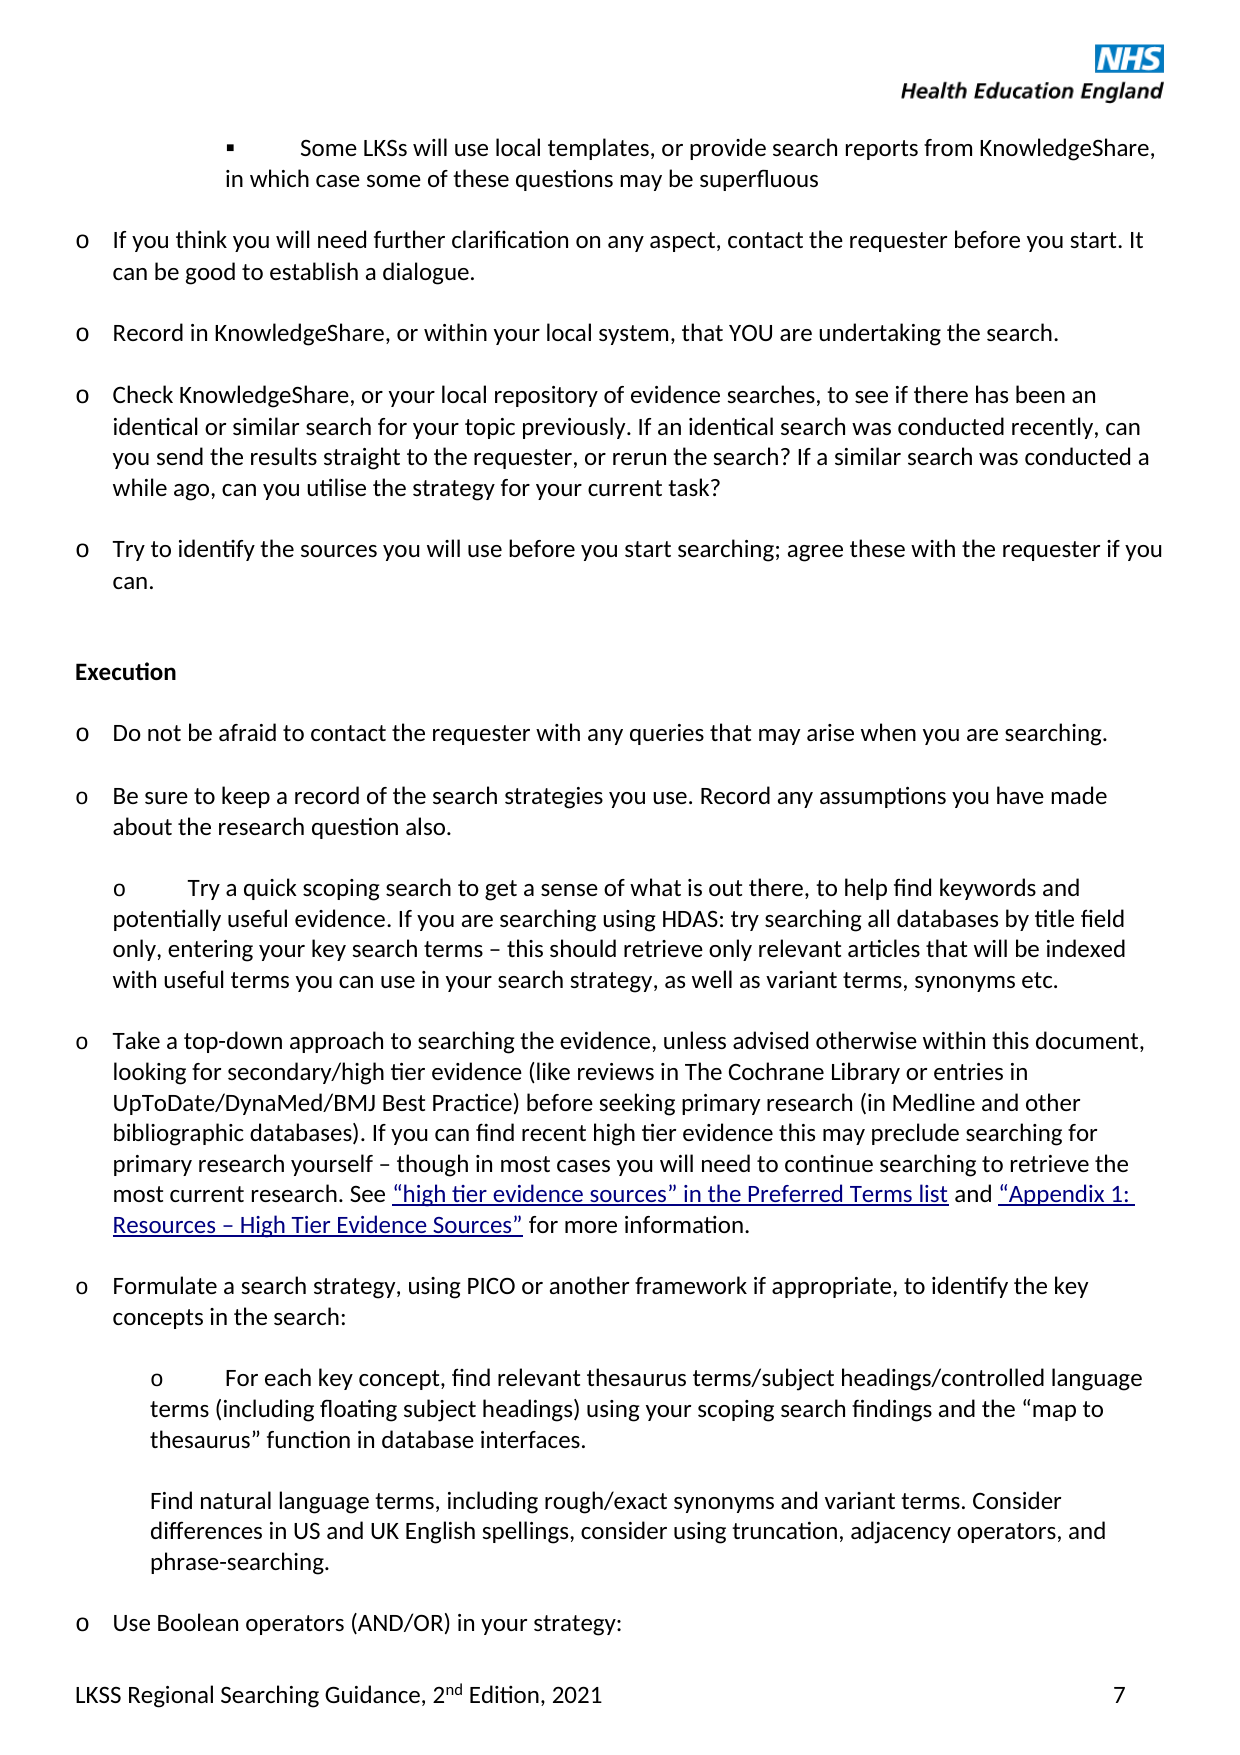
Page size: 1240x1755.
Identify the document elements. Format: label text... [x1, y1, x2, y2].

list For each key concept, find relevant thesaurus terms/subject headings/controlled language terms (including floating subject headings) using your scoping search findings and the “map to thesaurus” function in database interfaces. [150, 1362, 1164, 1454]
list Try a quick scoping search to get a sense of what is out there, to help find keywords and potentially useful evidence. If you are searching using HDAS: try searching all databases by title field only, entering your key search terms – this should retrieve only relevant articles that will be indexed with useful terms you can use in your search strategy, as well as variant terms, synonyms etc. [112, 872, 1164, 995]
list Some LKSs will use local templates, or provide search reports from KnowledgeShare, in which case some of these questions may be superfluous [225, 133, 1164, 194]
list Use Boolean operators (AND/OR) in your strategy: [75, 1607, 1164, 1639]
list Be sure to keep a record of the search strategies you use. Record any assumptions you have made about the research question also. [75, 780, 1164, 841]
list Check KnowledgeShare, or your local repository of evidence searches, to see if there has been an identical or similar search for your topic previously. If an identical search was conducted recently, can you send the results straight to the requester, or rerun the search? If a similar search was conducted a while ago, can you utilise the strategy for your current task? [75, 379, 1164, 503]
list Find natural language terms, including rough/exact synonyms and variant terms. Consider differences in US and UK English spellings, consider using truncation, adjacency operators, and phrase-searching. [150, 1485, 1164, 1576]
list If you think you will need further clarification on any aspect, contact the requester before you start. It can be good to establish a dialogue. [75, 224, 1164, 286]
text Execution [75, 656, 1164, 687]
list Record in KnowledgeShare, or within your local system, that YOU are undertaking the search. [75, 317, 1164, 349]
list Do not be afraid to contact the requester with any queries that may arise when you are searching. [75, 717, 1164, 749]
list Try to identify the sources you will use before you start searching; agree these with the requester if you can. [75, 533, 1164, 595]
list Formulate a search strategy, using PICO or another framework if appropriate, to identify the key concepts in the search: [75, 1270, 1164, 1332]
list Take a top-down approach to searching the evidence, unless advised otherwise within this document, looking for secondary/high tier evidence (like reviews in The Cochrane Library or entries in UpToDate/DynaMed/BMJ Best Practice) before seeking primary research (in Medline and other bibliographic databases). If you can find recent high tier evidence this may preclude searching for primary research yourself – though in most cases you will need to continue searching to retrieve the most current research. See “high tier evidence sources” in the Preferred Terms list and “Appendix 1: Resources – High Tier Evidence Sources” for more information. [75, 1025, 1164, 1239]
